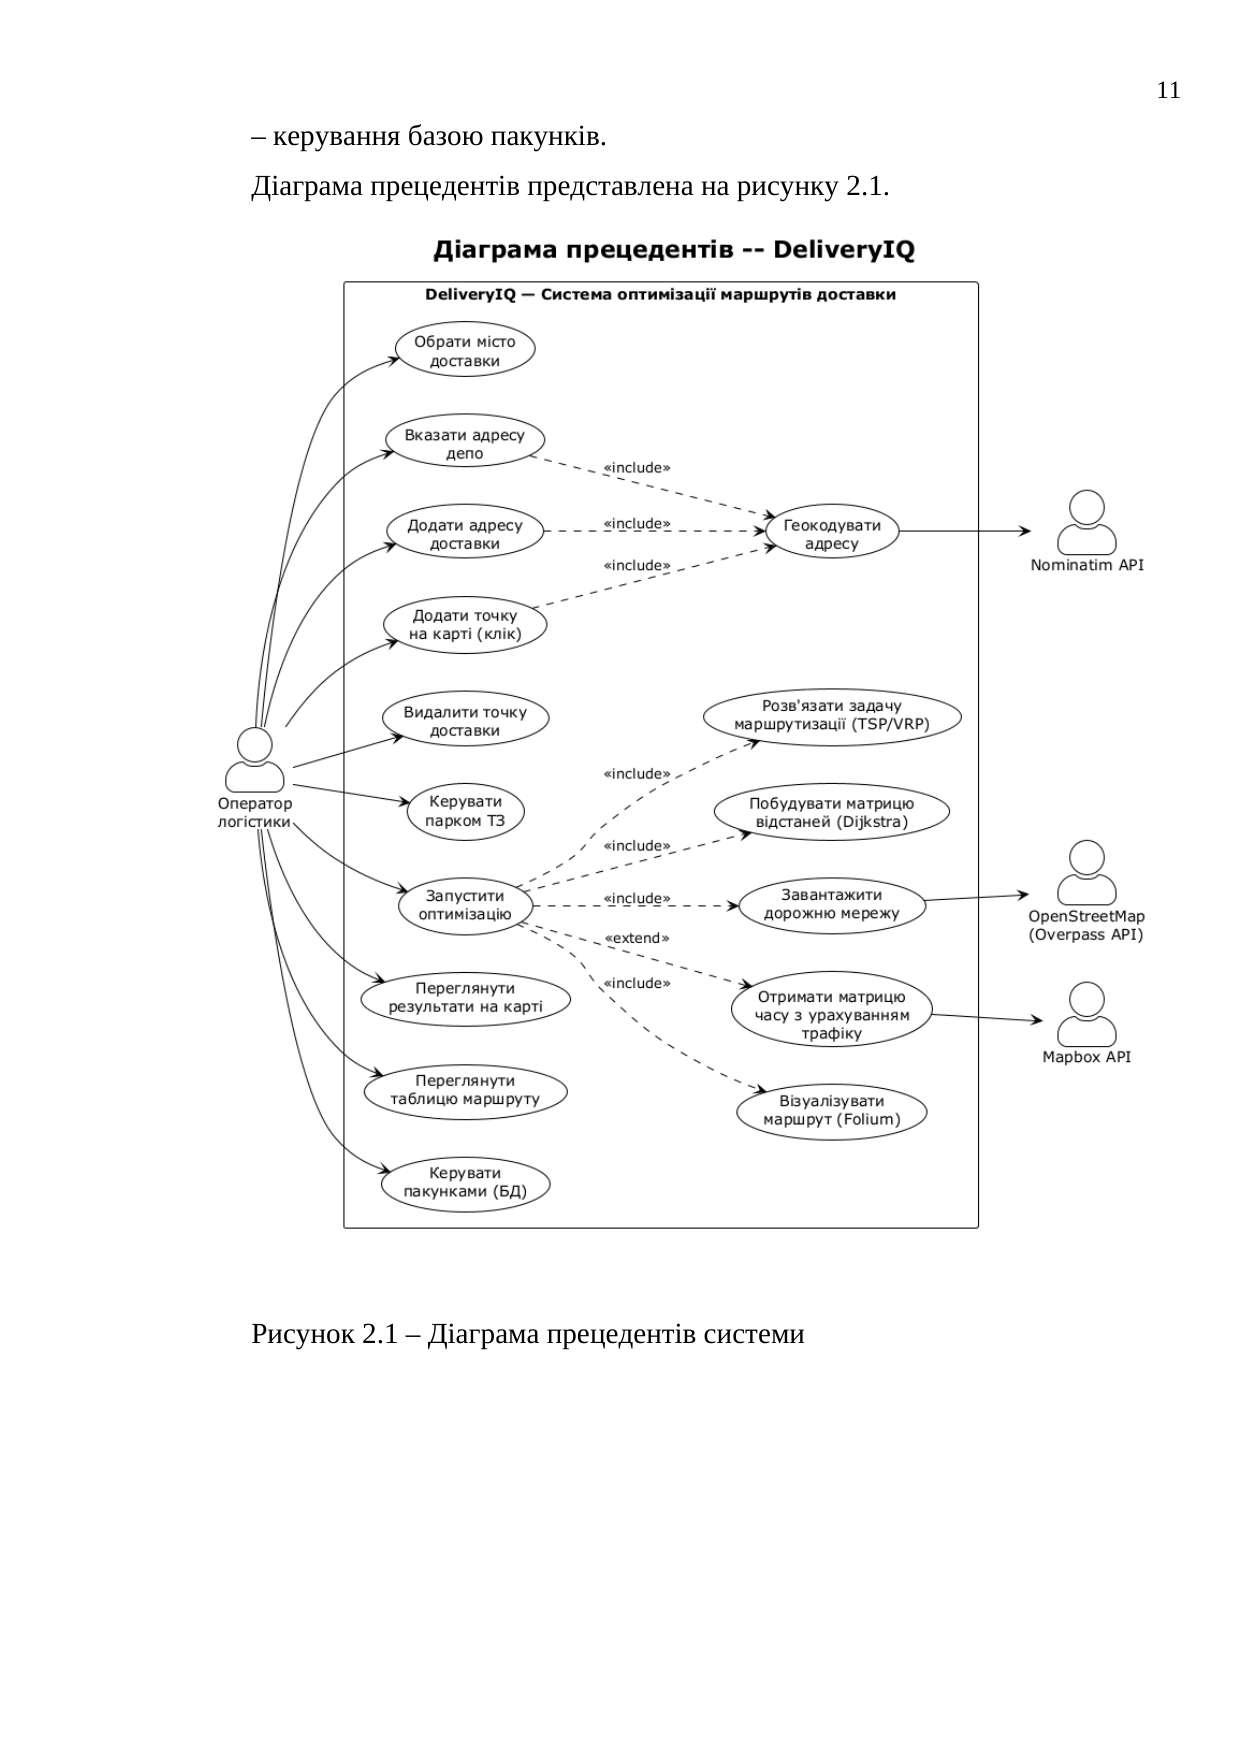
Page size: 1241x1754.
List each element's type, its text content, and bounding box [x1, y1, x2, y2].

text Рисунок 2.1 – Діаграма прецедентів системи [177, 1316, 1181, 1350]
picture [206, 218, 1152, 1233]
text Діаграма прецедентів представлена на рисунку 2.1. [177, 168, 1181, 202]
text – керування базою пакунків. [177, 118, 1181, 152]
